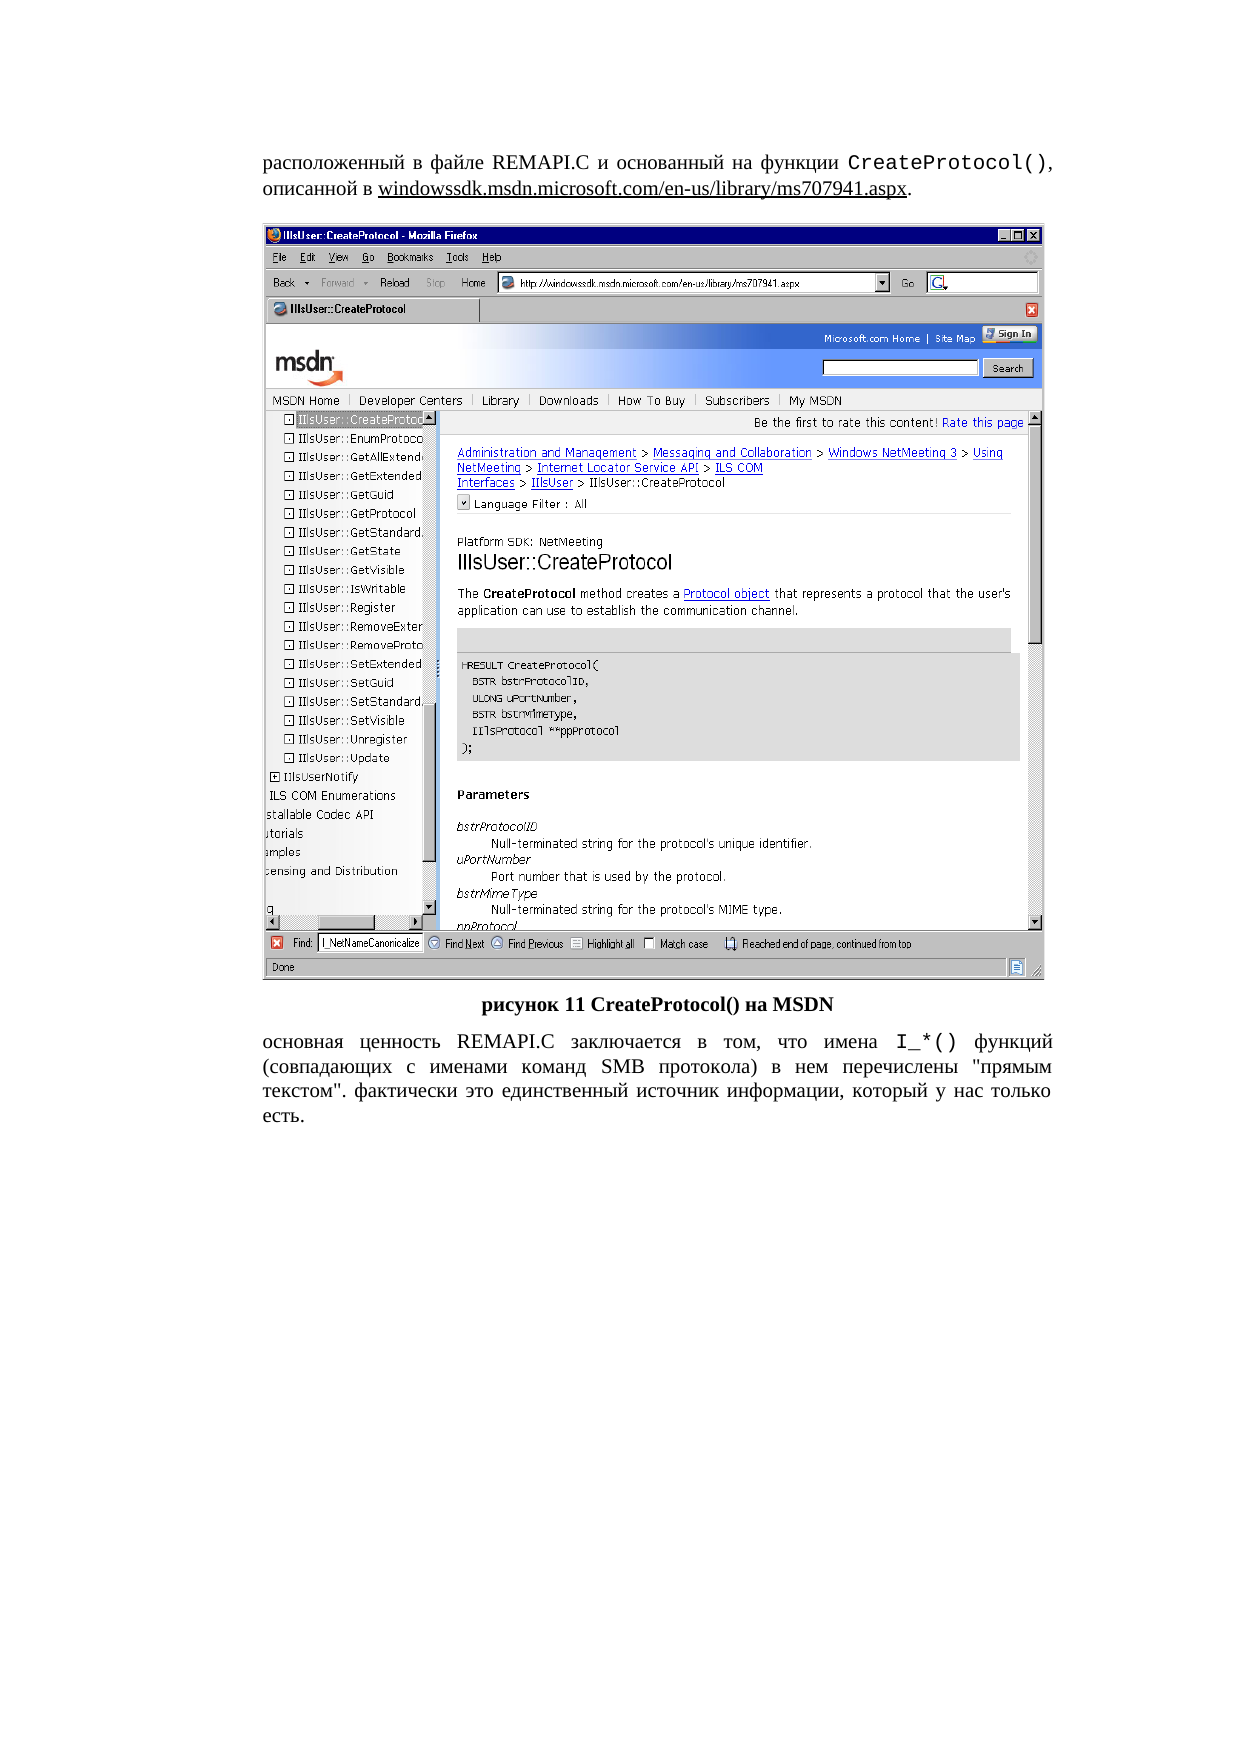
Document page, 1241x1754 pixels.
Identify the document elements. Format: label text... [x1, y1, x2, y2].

text рисунок 11 СreateProtocol() на MSDN [187, 992, 1053, 1016]
text расположенный в файле REMAPI.C и основанный на функции CreateProtocol(), описанной в windowssdk.msdn.microsoft.com/en-us/library/ms707941.aspx. [262, 150, 1053, 200]
text основная ценность REMAPI.C заключается в том, что имена I_*() функций (совпадающих с именами команд SMB протокола) в нем перечислены "прямым текстом". фактически это единственный источник информации, который у нас только есть. [262, 1029, 1053, 1127]
picture [262, 223, 1045, 980]
